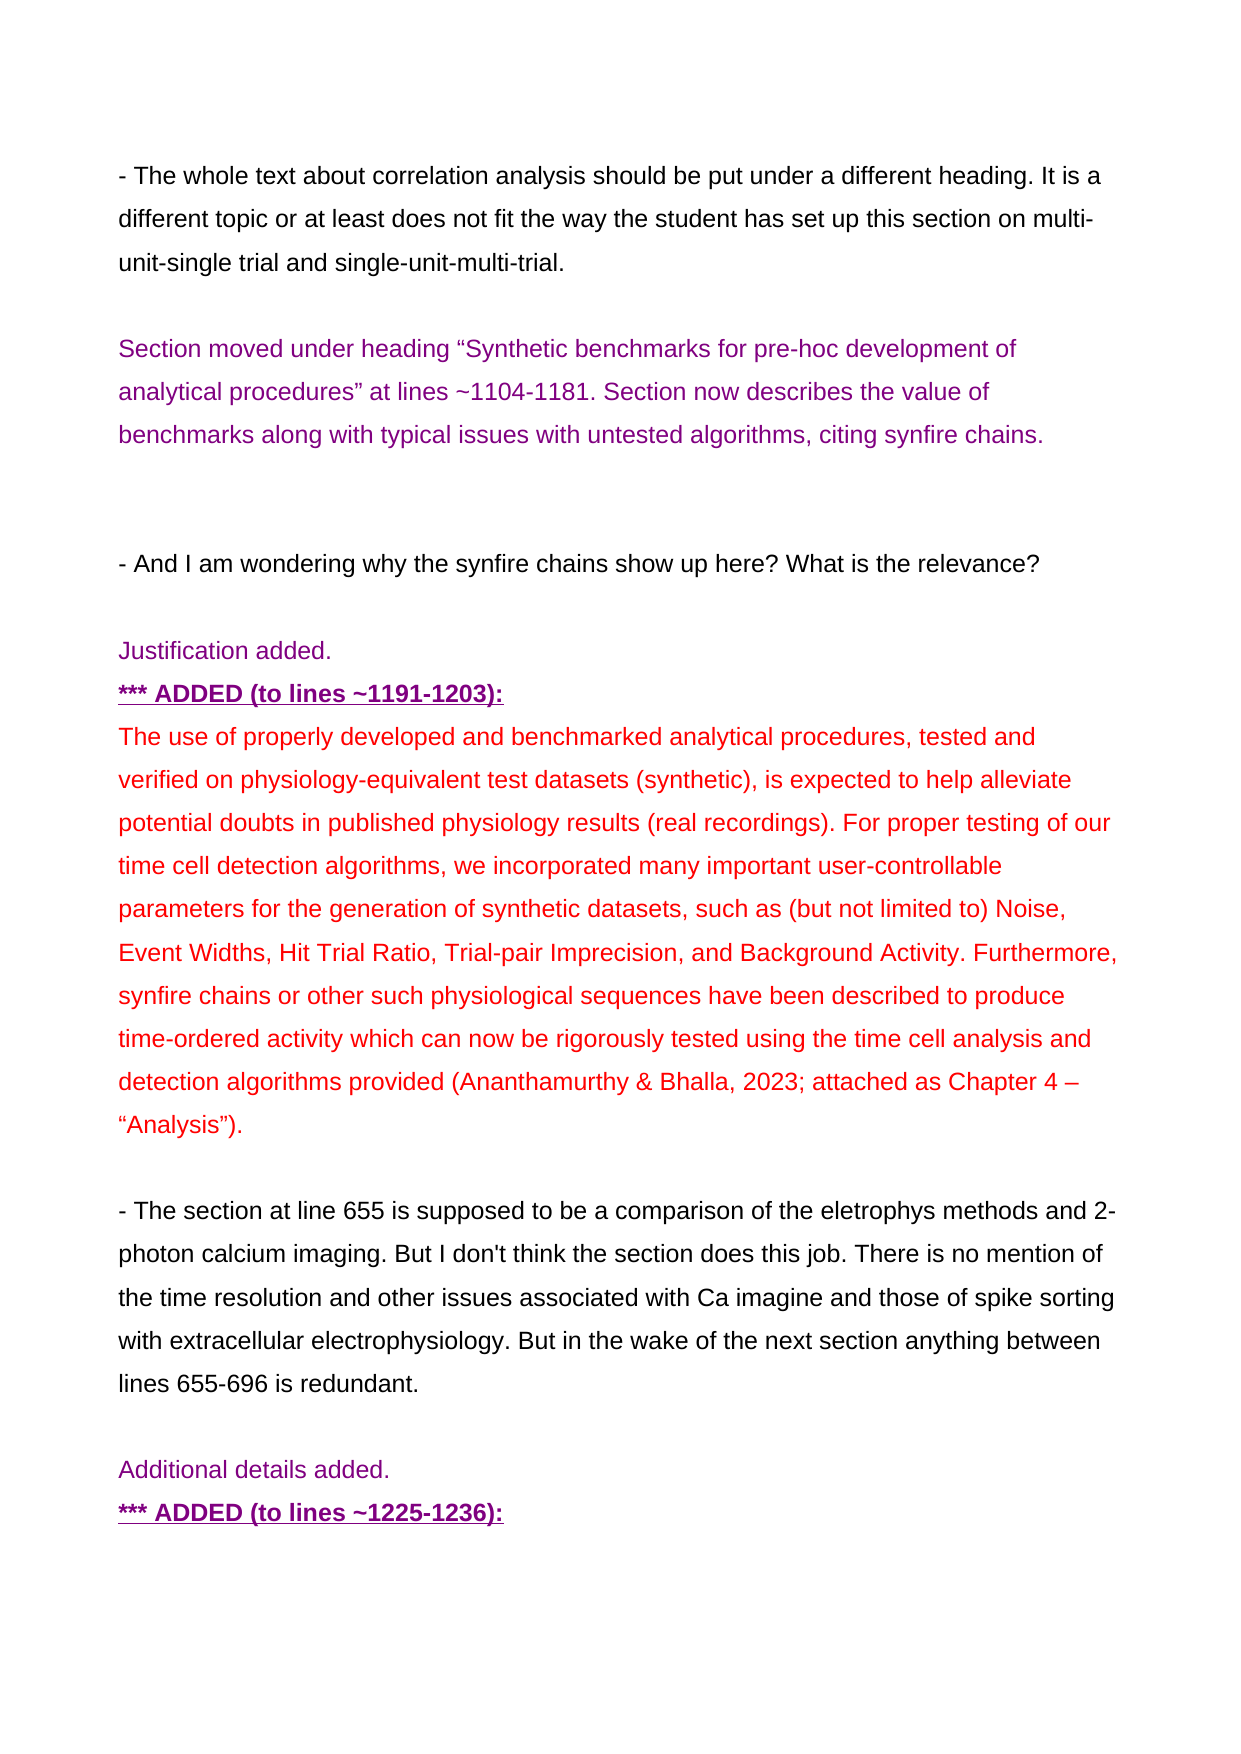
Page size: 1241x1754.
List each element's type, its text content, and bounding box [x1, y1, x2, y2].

text *** ADDED (to lines ~1225-1236): [118, 1498, 1122, 1527]
text *** ADDED (to lines ~1191-1203): [118, 679, 1122, 707]
text Additional details added. [118, 1455, 1122, 1484]
text - The section at line 655 is supposed to be a comparison of the eletrophys methods and 2-photon calcium imaging. But I don't think the section does this job. There is no mention of the time resolution and other issues associated with Ca imagine and those of spike sorting with extracellular electrophysiology. But in the wake of the next section anything between lines 655-696 is redundant. [118, 1196, 1122, 1397]
text Section moved under heading “Synthetic benchmarks for pre-hoc development of analytical procedures” at lines ~1104-1181. Section now describes the value of benchmarks along with typical issues with untested algorithms, citing synfire chains. [118, 334, 1122, 449]
text - And I am wondering why the synfire chains show up here? What is the relevance? [118, 549, 1122, 578]
text - The whole text about correlation analysis should be put under a different heading. It is a different topic or at least does not fit the way the student has set up this section on multi-unit-single trial and single-unit-multi-trial. [118, 161, 1122, 276]
text The use of properly developed and benchmarked analytical procedures, tested and verified on physiology-equivalent test datasets (synthetic), is expected to help alleviate potential doubts in published physiology results (real recordings). For proper testing of our time cell detection algorithms, we incorporated many important user-controllable parameters for the generation of synthetic datasets, such as (but not limited to) Noise, Event Widths, Hit Trial Ratio, Trial-pair Imprecision, and Background Activity. Furthermore, synfire chains or other such physiological sequences have been described to produce time-ordered activity which can now be rigorously tested using the time cell analysis and detection algorithms provided (Ananthamurthy & Bhalla, 2023; attached as Chapter 4 – “Analysis”). [118, 722, 1122, 1139]
text Justification added. [118, 636, 1122, 664]
